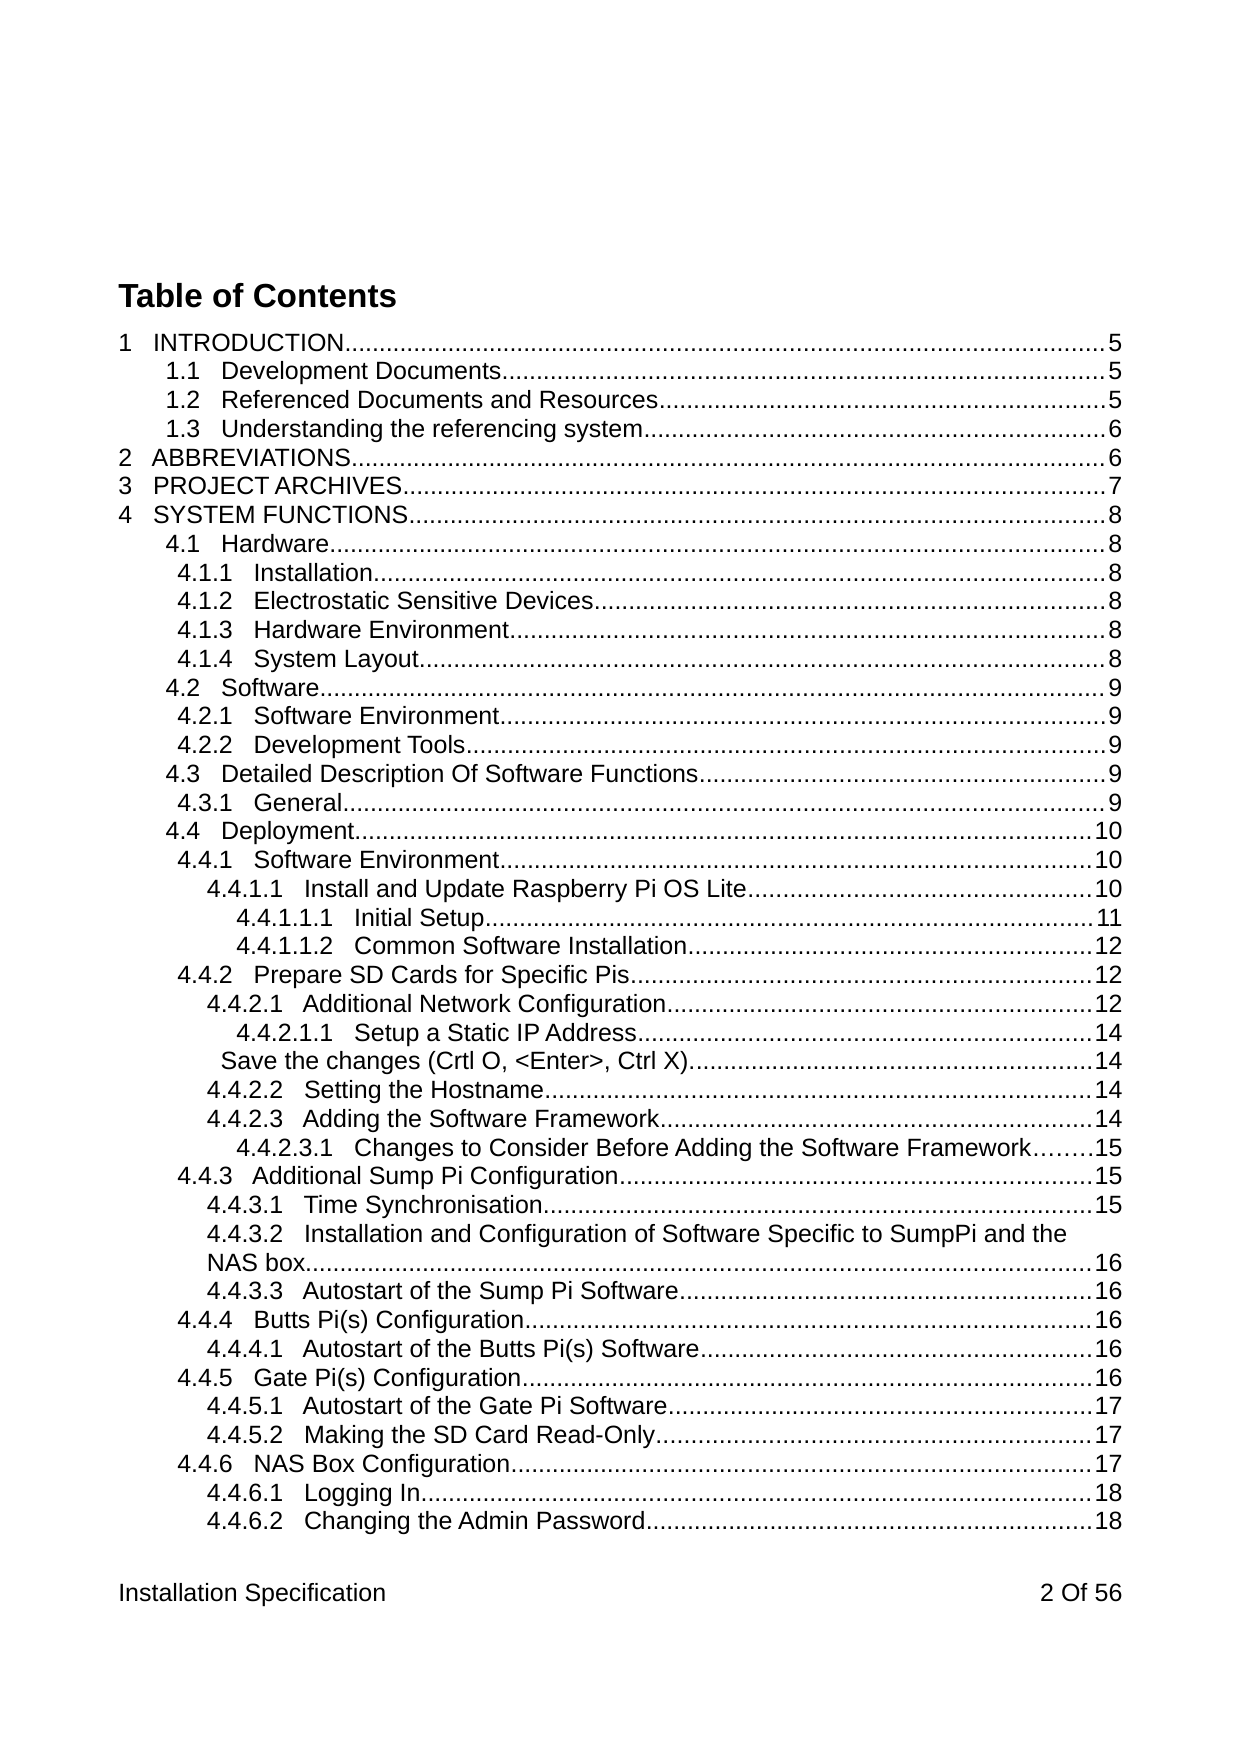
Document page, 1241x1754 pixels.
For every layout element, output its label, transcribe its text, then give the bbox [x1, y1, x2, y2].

text 4.2.1 Software Environment 9 [177, 701, 1122, 730]
text 4.1.3 Hardware Environment 8 [177, 615, 1122, 644]
text 1 INTRODUCTION 5 [118, 327, 1122, 356]
text 4.3.1 General 9 [177, 787, 1122, 816]
text 4.4.3 Additional Sump Pi Configuration 15 [177, 1161, 1122, 1190]
text 4.4.6.2 Changing the Admin Password 18 [207, 1506, 1122, 1535]
text 4.1.4 System Layout 8 [177, 644, 1122, 672]
text 4.4.2 Prepare SD Cards for Specific Pis 12 [177, 960, 1122, 989]
text 4.4.2.1 Additional Network Configuration 12 [207, 989, 1122, 1017]
text 4.4.1.1.2 Common Software Installation 12 [236, 931, 1122, 960]
text 4.4.3.1 Time Synchronisation 15 [207, 1190, 1122, 1219]
text 4.4.5.2 Making the SD Card Read-Only 17 [207, 1420, 1122, 1449]
text 4.4.1.1 Install and Update Raspberry Pi OS Lite 10 [207, 874, 1122, 902]
text 4.4.1 Software Environment 10 [177, 845, 1122, 874]
text 4.1 Hardware 8 [148, 529, 1122, 557]
text 4.1.2 Electrostatic Sensitive Devices 8 [177, 586, 1122, 615]
text 3 PROJECT ARCHIVES 7 [118, 471, 1122, 500]
text 1.3 Understanding the referencing system 6 [148, 414, 1122, 442]
text 4.4.6 NAS Box Configuration 17 [177, 1449, 1122, 1477]
text 1.2 Referenced Documents and Resources 5 [148, 385, 1122, 414]
text 4.2 Software 9 [148, 672, 1122, 701]
text 4.4 Deployment 10 [148, 816, 1122, 845]
text 4.4.4.1 Autostart of the Butts Pi(s) Software 16 [207, 1334, 1122, 1362]
text 4.4.2.3.1 Changes to Consider Before Adding the Software Framework 15 [236, 1132, 1122, 1161]
text 4.4.3.3 Autostart of the Sump Pi Software 16 [207, 1276, 1122, 1305]
text 4.4.3.2 Installation and Configuration of Software Specific to SumpPi and the NAS box 16 [207, 1219, 1122, 1276]
text 4.4.4 Butts Pi(s) Configuration 16 [177, 1305, 1122, 1334]
text 4.4.2.3 Adding the Software Framework 14 [207, 1104, 1122, 1132]
text 4.4.2.2 Setting the Hostname 14 [207, 1075, 1122, 1104]
text 4.4.6.1 Logging In 18 [207, 1477, 1122, 1506]
text Save the changes (Crtl O, <Enter>, Ctrl X). 14 [207, 1046, 1122, 1075]
text 4.2.2 Development Tools 9 [177, 730, 1122, 759]
text 4.4.5.1 Autostart of the Gate Pi Software 17 [207, 1391, 1122, 1420]
text 2 ABBREVIATIONS 6 [118, 442, 1122, 471]
text 4.4.5 Gate Pi(s) Configuration 16 [177, 1362, 1122, 1391]
text 4.1.1 Installation 8 [177, 557, 1122, 586]
subtitle Table of Contents [118, 277, 1122, 315]
text 4.4.1.1.1 Initial Setup 11 [236, 902, 1122, 931]
text 1.1 Development Documents 5 [148, 356, 1122, 385]
text 4.4.2.1.1 Setup a Static IP Address 14 [236, 1017, 1122, 1046]
text 4.3 Detailed Description Of Software Functions 9 [148, 759, 1122, 787]
text 4 SYSTEM FUNCTIONS 8 [118, 500, 1122, 529]
